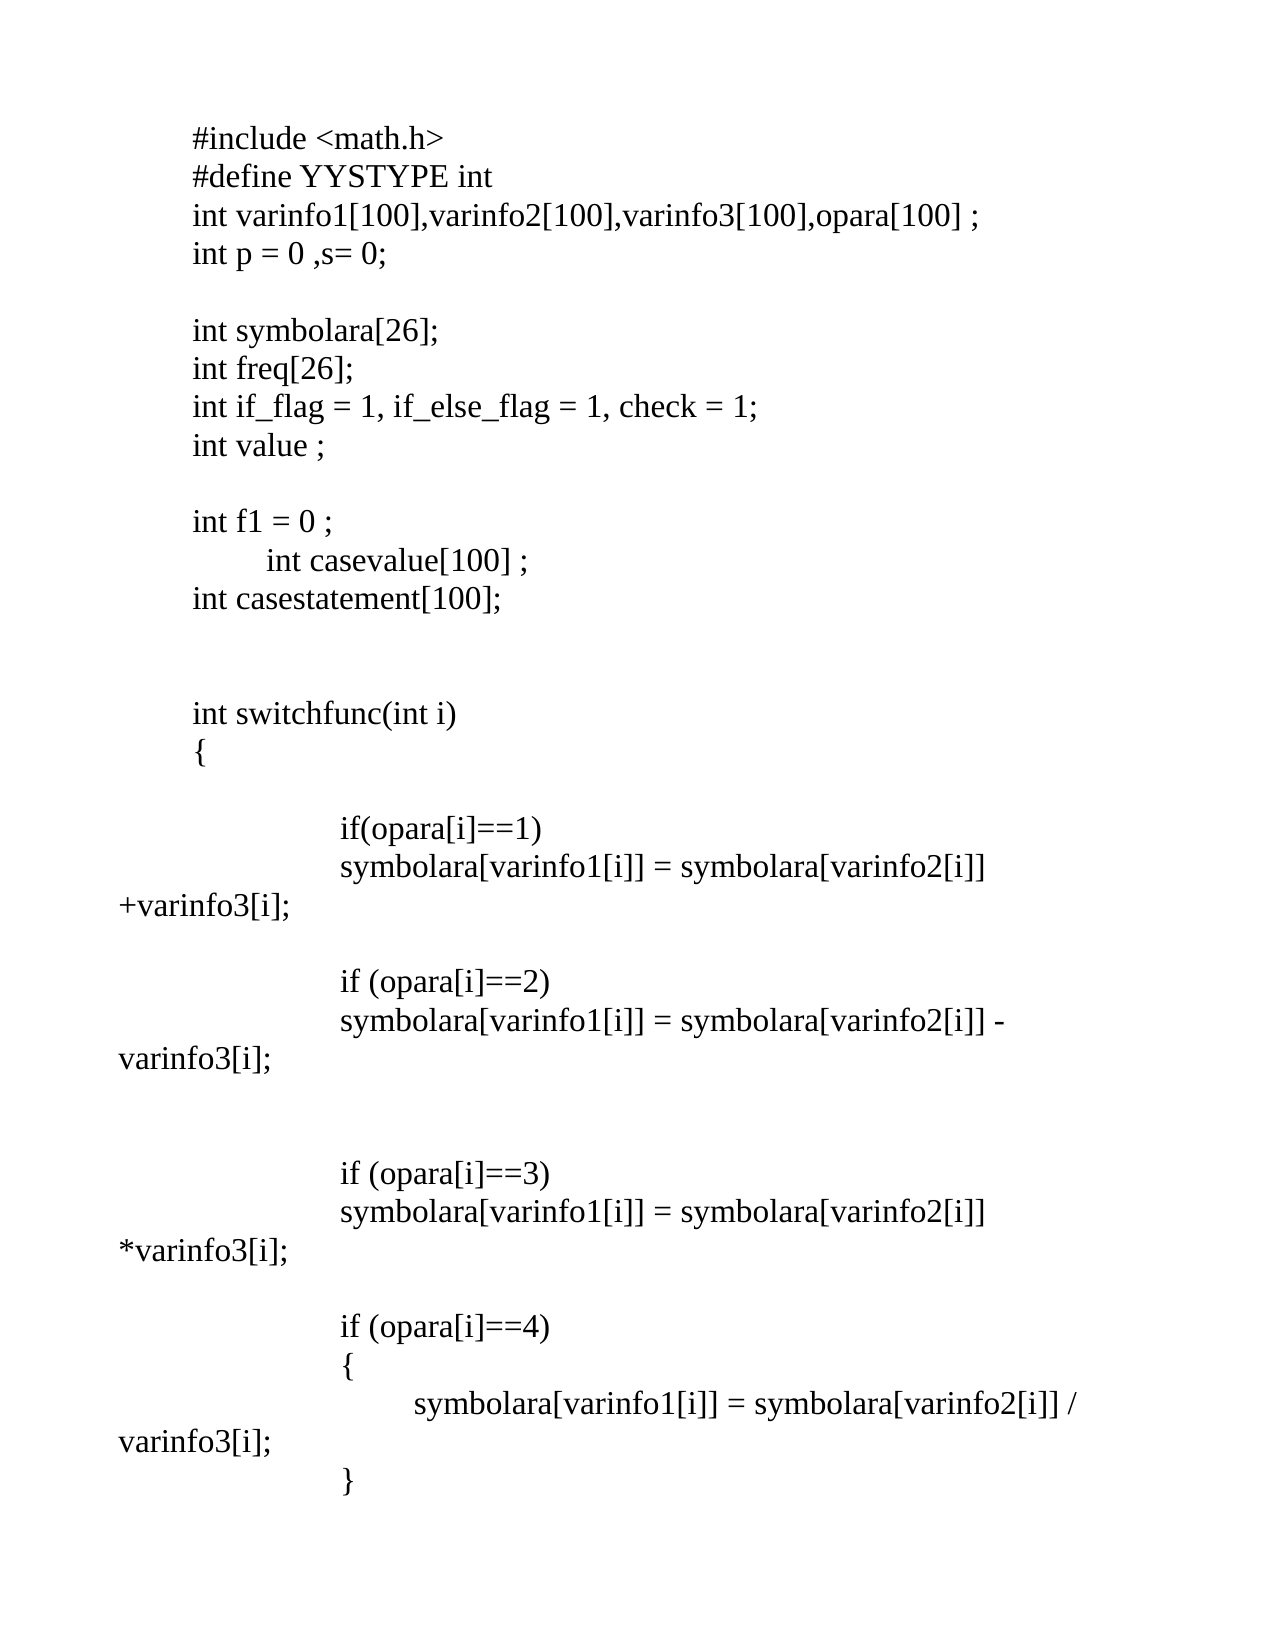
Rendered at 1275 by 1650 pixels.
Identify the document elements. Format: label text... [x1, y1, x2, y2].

text if (opara[i]==4) [118, 1306, 1157, 1345]
text symbolara[varinfo1[i]] = symbolara[varinfo2[i]] -varinfo3[i]; [118, 1000, 1157, 1076]
text if (opara[i]==2) [118, 961, 1157, 1000]
text symbolara[varinfo1[i]] = symbolara[varinfo2[i]] +varinfo3[i]; [118, 846, 1157, 923]
text #define YYSTYPE int [118, 156, 1157, 195]
text if(opara[i]==1) [118, 808, 1157, 846]
text int casestatement[100]; [118, 578, 1157, 616]
text int switchfunc(int i) [118, 693, 1157, 731]
text int symbolara[26]; [118, 310, 1157, 348]
text int if_flag = 1, if_else_flag = 1, check = 1; [118, 386, 1157, 425]
text { [118, 731, 1157, 770]
text { [118, 1345, 1157, 1383]
text } [118, 1460, 1157, 1498]
text symbolara[varinfo1[i]] = symbolara[varinfo2[i]] / varinfo3[i]; [118, 1383, 1157, 1460]
text symbolara[varinfo1[i]] = symbolara[varinfo2[i]] *varinfo3[i]; [118, 1191, 1157, 1268]
text #include <math.h> [118, 118, 1157, 156]
text int casevalue[100] ; [118, 540, 1157, 578]
text int f1 = 0 ; [118, 501, 1157, 540]
text int varinfo1[100],varinfo2[100],varinfo3[100],opara[100] ; [118, 195, 1157, 233]
text if (opara[i]==3) [118, 1153, 1157, 1191]
text int freq[26]; [118, 348, 1157, 386]
text int p = 0 ,s= 0; [118, 233, 1157, 271]
text int value ; [118, 425, 1157, 463]
